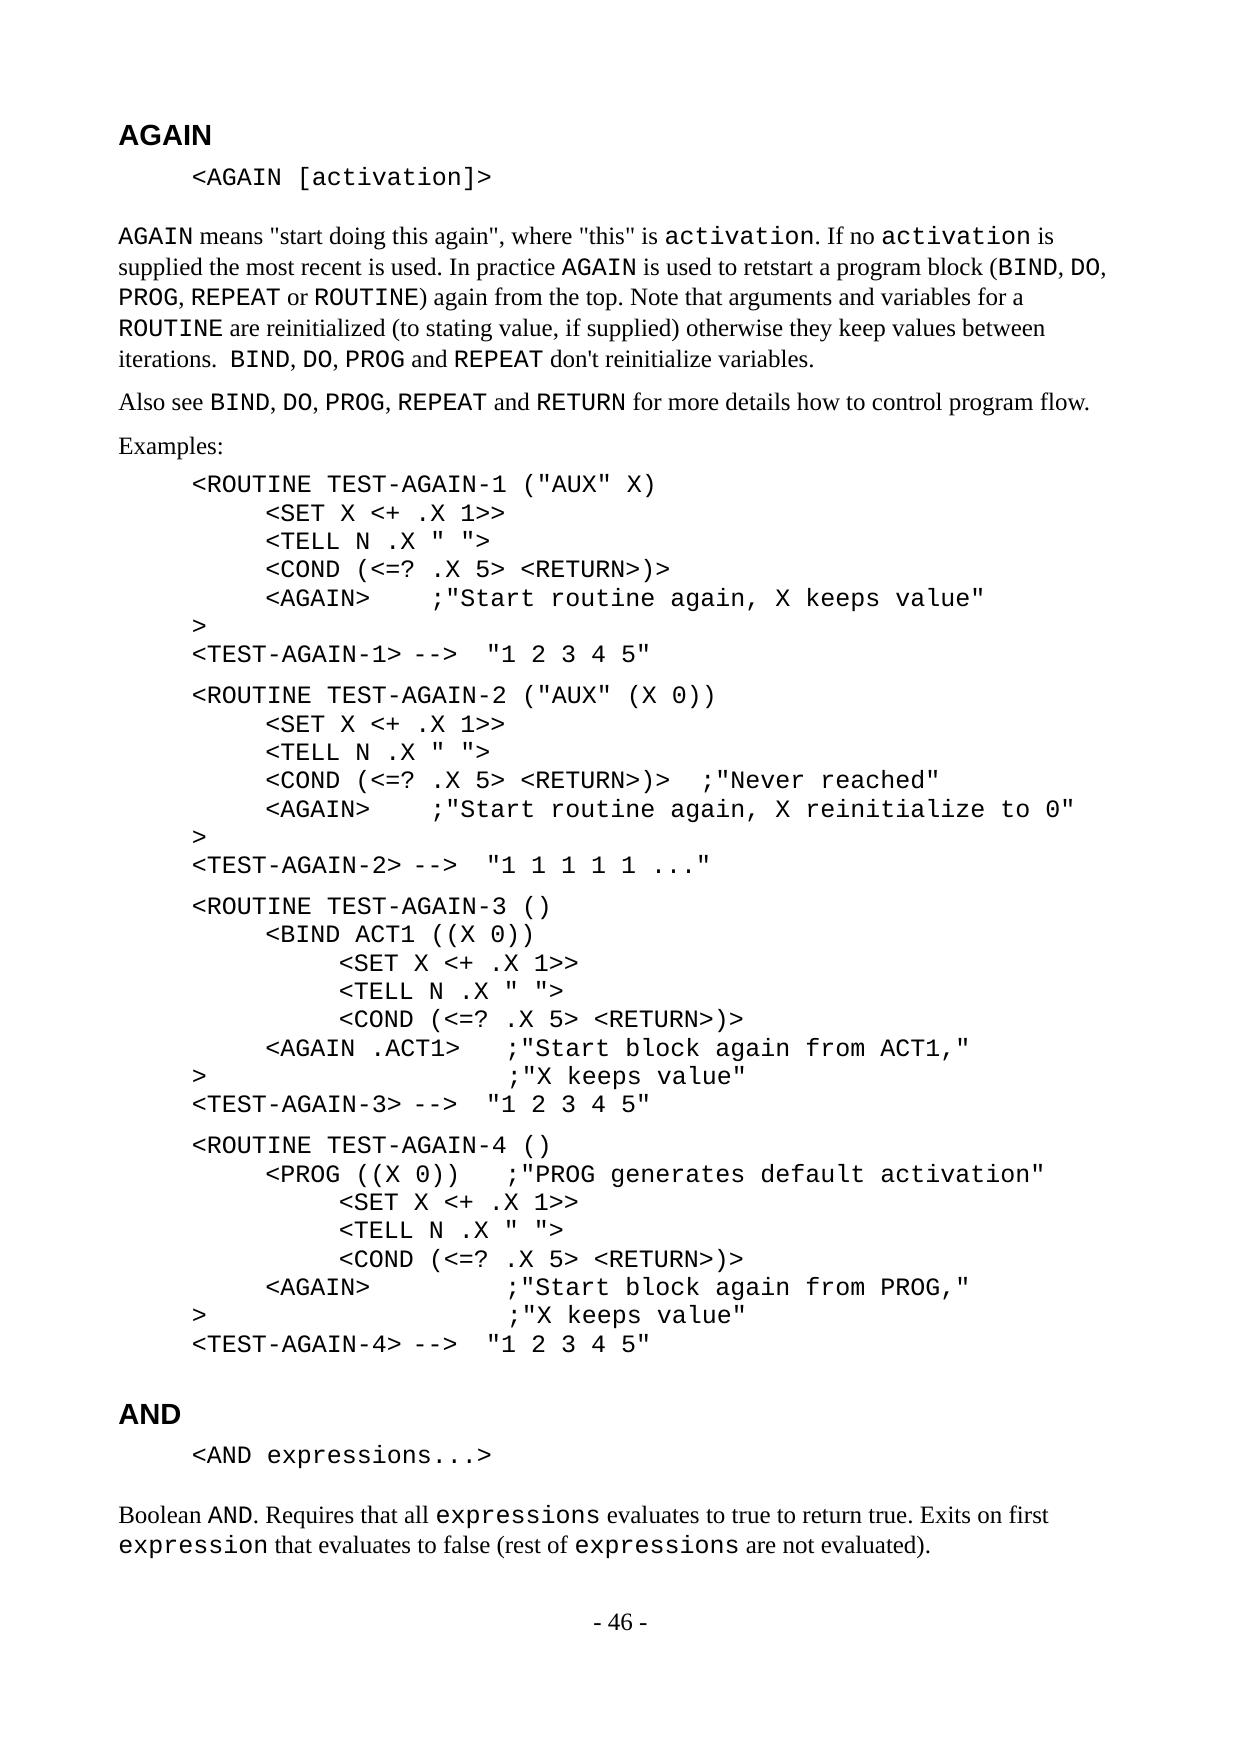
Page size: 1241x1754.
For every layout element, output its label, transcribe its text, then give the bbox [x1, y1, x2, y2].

text Examples: [118, 431, 1122, 459]
text Also see BIND, DO, PROG, REPEAT and RETURN for more details how to control program flow. [118, 387, 1122, 418]
text <ROUTINE TEST-AGAIN-2 ("AUX" (X 0)) <SET X <+ .X 1>> <TELL N .X " "> <COND (<=? .X 5> <RETURN>)> ;"Never reached" <AGAIN> ;"Start routine again, X reinitialize to 0" > <TEST-AGAIN-2> --> "1 1 1 1 1 ..." [118, 683, 1122, 881]
text Boolean AND. Requires that all expressions evaluates to true to return true. Exits on first expression that evaluates to false (rest of expressions are not evaluated). [118, 1500, 1122, 1561]
text <ROUTINE TEST-AGAIN-1 ("AUX" X) <SET X <+ .X 1>> <TELL N .X " "> <COND (<=? .X 5> <RETURN>)> <AGAIN> ;"Start routine again, X keeps value" > <TEST-AGAIN-1> --> "1 2 3 4 5" [118, 472, 1122, 670]
text <ROUTINE TEST-AGAIN-3 () <BIND ACT1 ((X 0)) <SET X <+ .X 1>> <TELL N .X " "> <COND (<=? .X 5> <RETURN>)> <AGAIN .ACT1> ;"Start block again from ACT1," > ;"X keeps value" <TEST-AGAIN-3> --> "1 2 3 4 5" [118, 894, 1122, 1120]
text AGAIN means "start doing this again", where "this" is activation. If no activation is supplied the most recent is used. In practice AGAIN is used to retstart a program block (BIND, DO, PROG, REPEAT or ROUTINE) again from the top. Note that arguments and variables for a ROUTINE are reinitialized (to stating value, if supplied) otherwise they keep values between iterations. BIND, DO, PROG and REPEAT don't reinitialize variables. [118, 221, 1122, 375]
text <AND expressions...> [192, 1443, 1122, 1471]
subtitle AND [118, 1397, 1122, 1431]
text <ROUTINE TEST-AGAIN-4 () <PROG ((X 0)) ;"PROG generates default activation" <SET X <+ .X 1>> <TELL N .X " "> <COND (<=? .X 5> <RETURN>)> <AGAIN> ;"Start block again from PROG," > ;"X keeps value" <TEST-AGAIN-4> --> "1 2 3 4 5" [118, 1133, 1122, 1359]
text <AGAIN [activation]> [192, 164, 1122, 192]
subtitle AGAIN [118, 118, 1122, 152]
